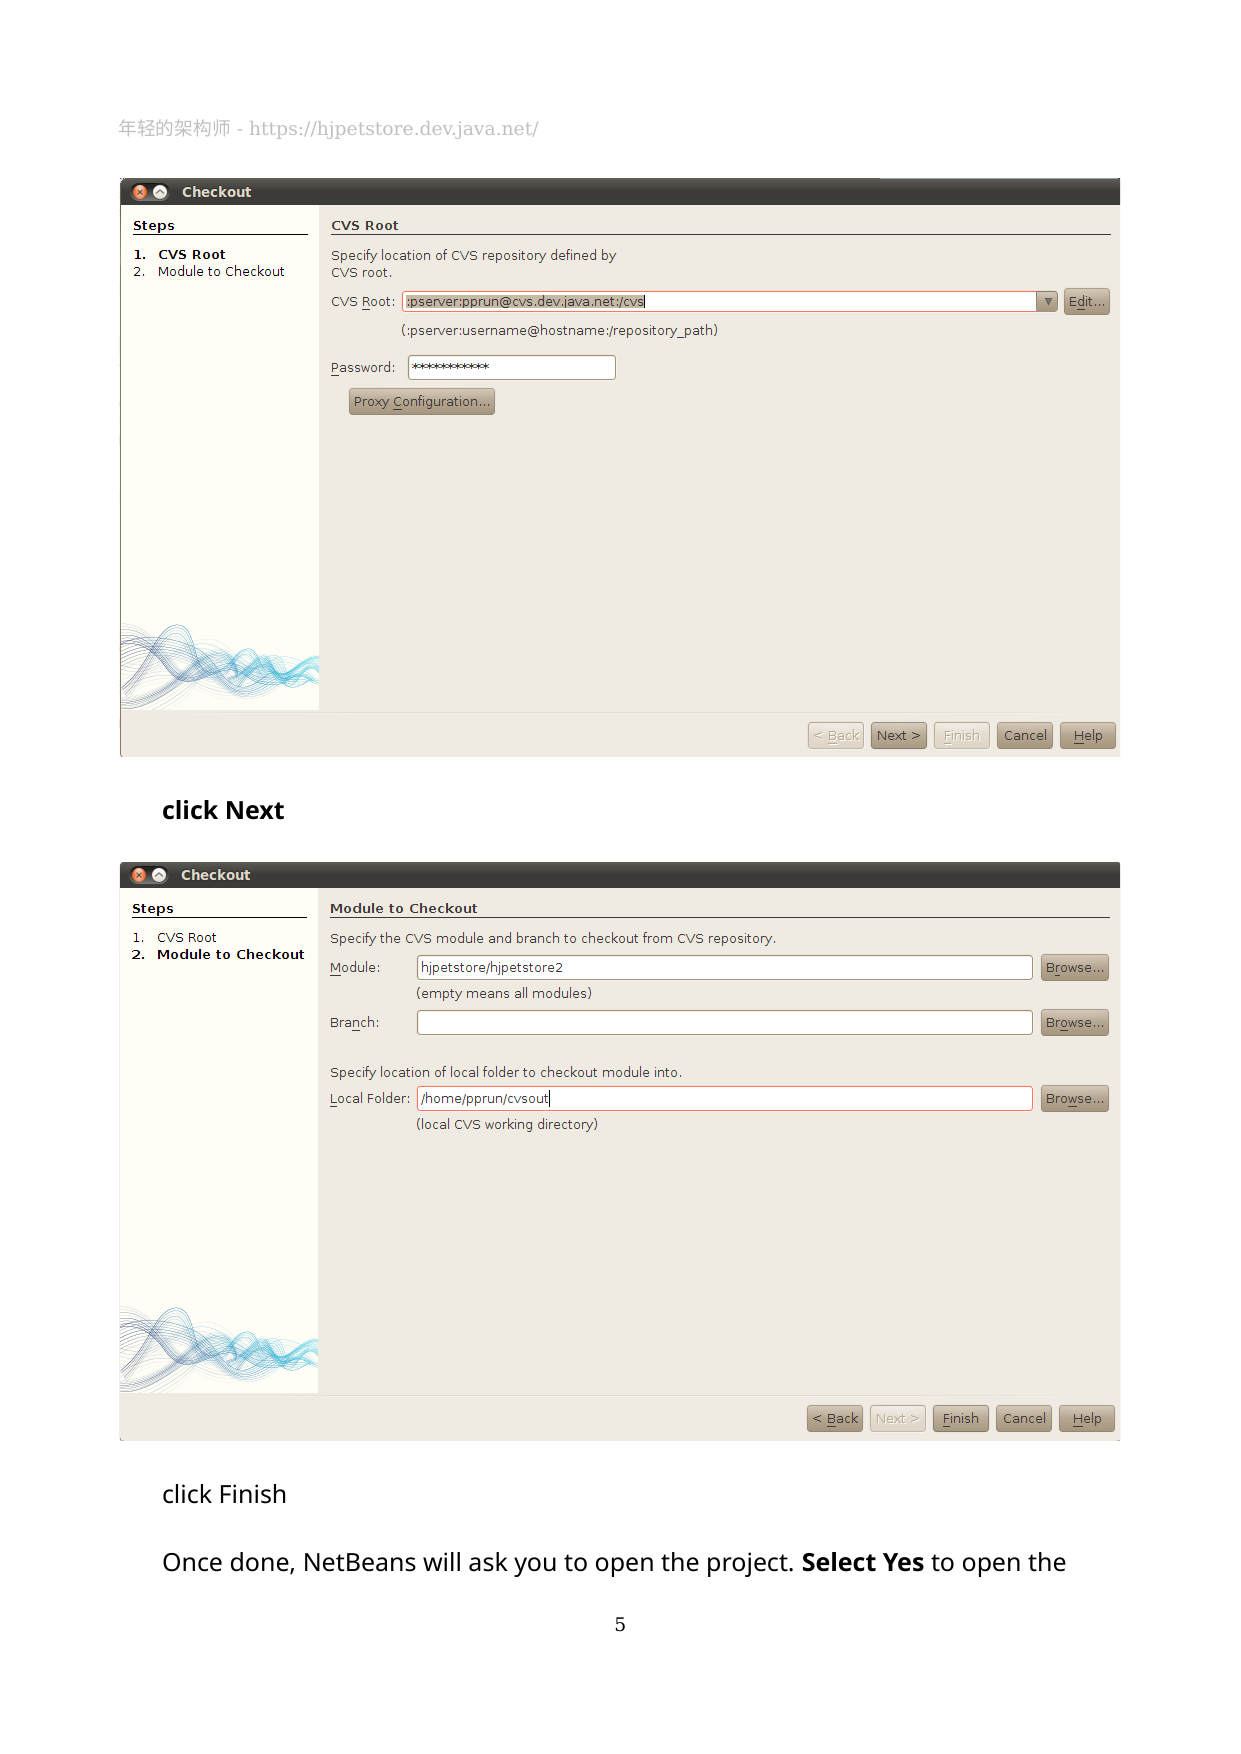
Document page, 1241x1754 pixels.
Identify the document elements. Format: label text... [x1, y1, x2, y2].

picture [119, 178, 1121, 757]
text click Next [118, 792, 1122, 826]
picture [119, 862, 1121, 1441]
text Once done, NetBeans will ask you to open the project. Select Yes to open the [118, 1545, 1122, 1579]
text click Finish [118, 1477, 1122, 1511]
